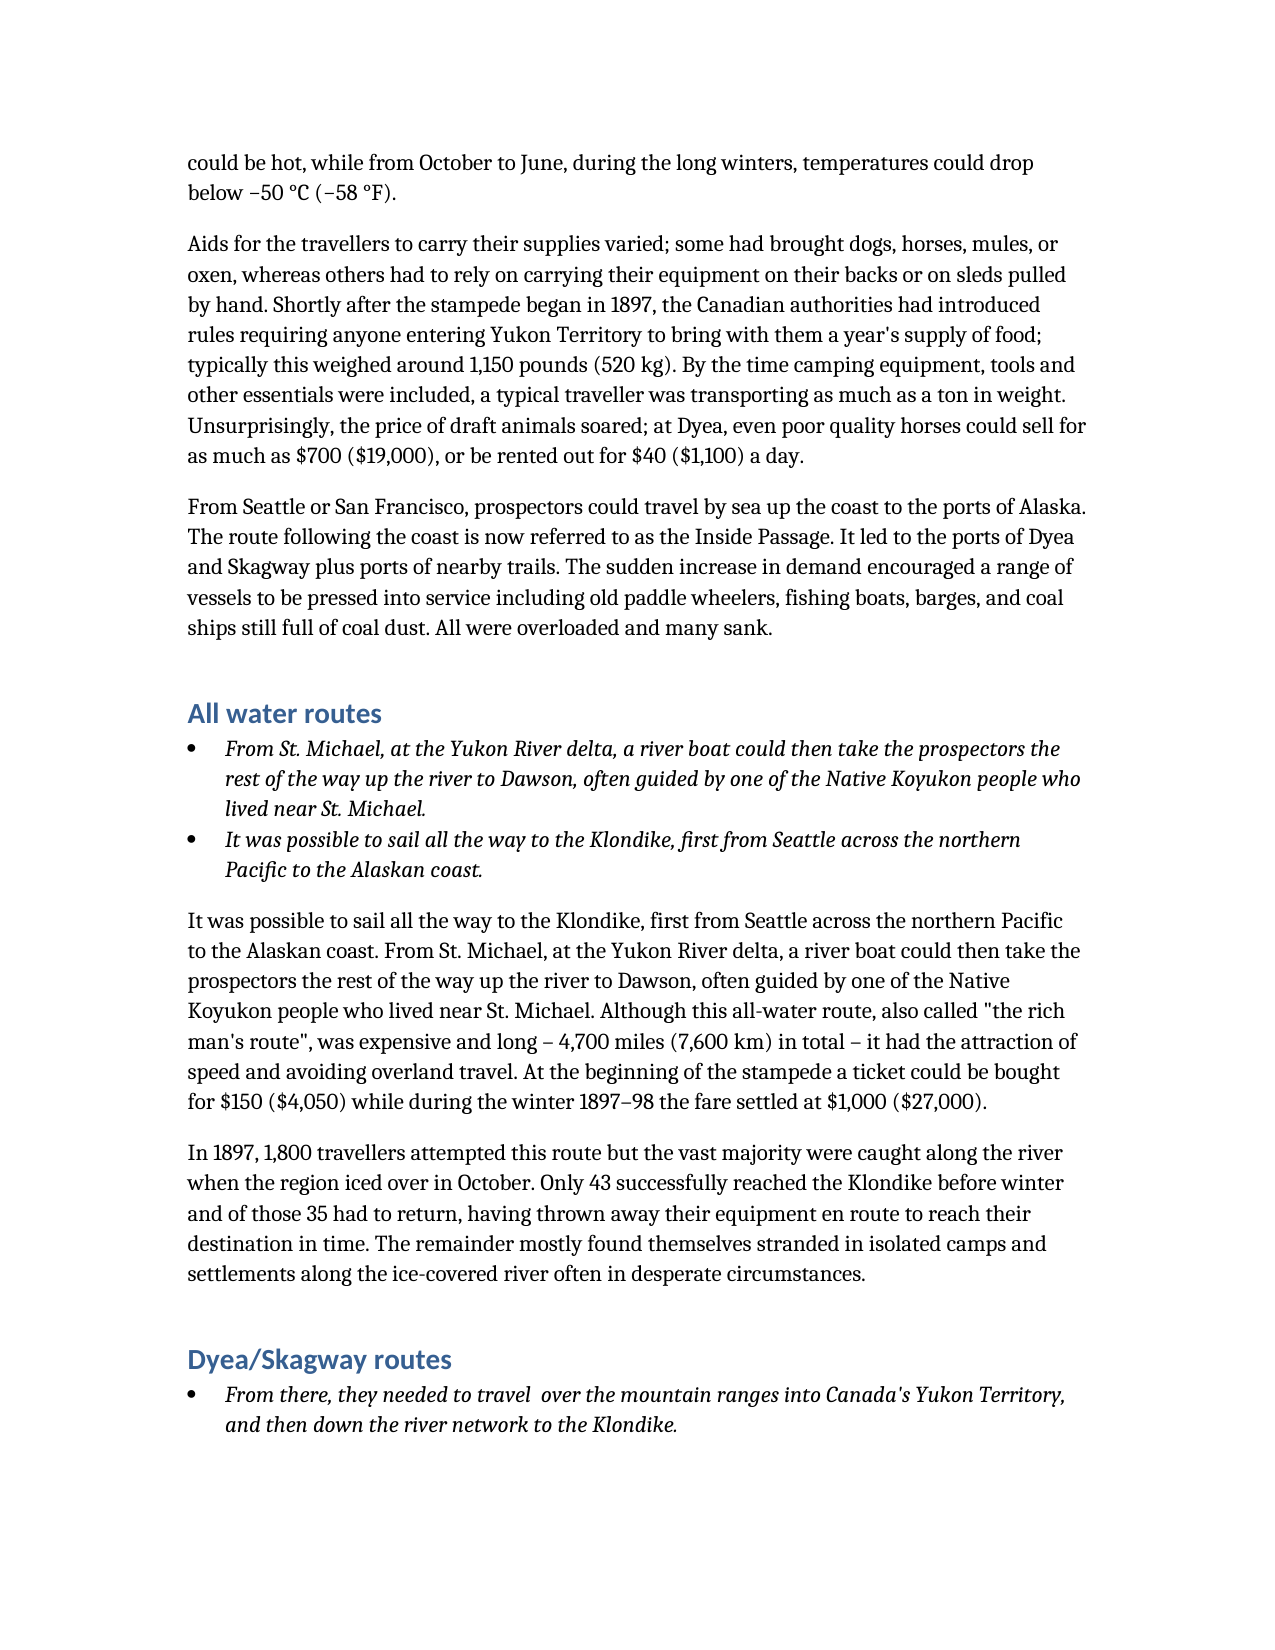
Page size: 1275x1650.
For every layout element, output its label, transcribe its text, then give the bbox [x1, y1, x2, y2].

list From St. Michael, at the Yukon River delta, a river boat could then take the prospectors the rest of the way up the river to Dawson, often guided by one of the Native Koyukon people who lived near St. Michael. [187, 736, 1087, 822]
list It was possible to sail all the way to the Klondike, first from Seattle across the northern Pacific to the Alaskan coast. [187, 826, 1087, 883]
subtitle All water routes [187, 695, 1087, 730]
text Aids for the travellers to carry their supplies varied; some had brought dogs, horses, mules, or oxen, whereas others had to rely on carrying their equipment on their backs or on sleds pulled by hand. Shortly after the stampede began in 1897, the Canadian authorities had introduced rules requiring anyone entering Yukon Territory to bring with them a year's supply of food; typically this weighed around 1,150 pounds (520 kg). By the time camping equipment, tools and other essentials were included, a typical traveller was transporting as much as a ton in weight. Unsurprisingly, the price of draft animals soared; at Dyea, even poor quality horses could sell for as much as $700 ($19,000), or be rented out for $40 ($1,100) a day. [187, 231, 1087, 469]
text It was possible to sail all the way to the Klondike, first from Seattle across the northern Pacific to the Alaskan coast. From St. Michael, at the Yukon River delta, a river boat could then take the prospectors the rest of the way up the river to Dawson, often guided by one of the Native Koyukon people who lived near St. Michael. Although this all-water route, also called "the rich man's route", was expensive and long – 4,700 miles (7,600 km) in total – it had the attraction of speed and avoiding overland travel. At the beginning of the stampede a ticket could be bought for $150 ($4,050) while during the winter 1897–98 the fare settled at $1,000 ($27,000). [187, 908, 1087, 1115]
list From there, they needed to travel over the mountain ranges into Canada's Yukon Territory, and then down the river network to the Klondike. [187, 1382, 1087, 1438]
text could be hot, while from October to June, during the long winters, temperatures could drop below −50 °C (−58 °F). [187, 150, 1087, 207]
text In 1897, 1,800 travellers attempted this route but the vast majority were caught along the river when the region iced over in October. Only 43 successfully reached the Klondike before winter and of those 35 had to return, having thrown away their equipment en route to reach their destination in time. The remainder mostly found themselves stranded in isolated camps and settlements along the ice-covered river often in desperate circumstances. [187, 1140, 1087, 1287]
text From Seattle or San Francisco, prospectors could travel by sea up the coast to the ports of Alaska. The route following the coast is now referred to as the Inside Passage. It led to the ports of Dyea and Skagway plus ports of nearby trails. The sudden increase in demand encouraged a range of vessels to be pressed into service including old paddle wheelers, fishing boats, barges, and coal ships still full of coal dust. All were overloaded and many sank. [187, 494, 1087, 641]
subtitle Dyea/Skagway routes [187, 1341, 1087, 1377]
